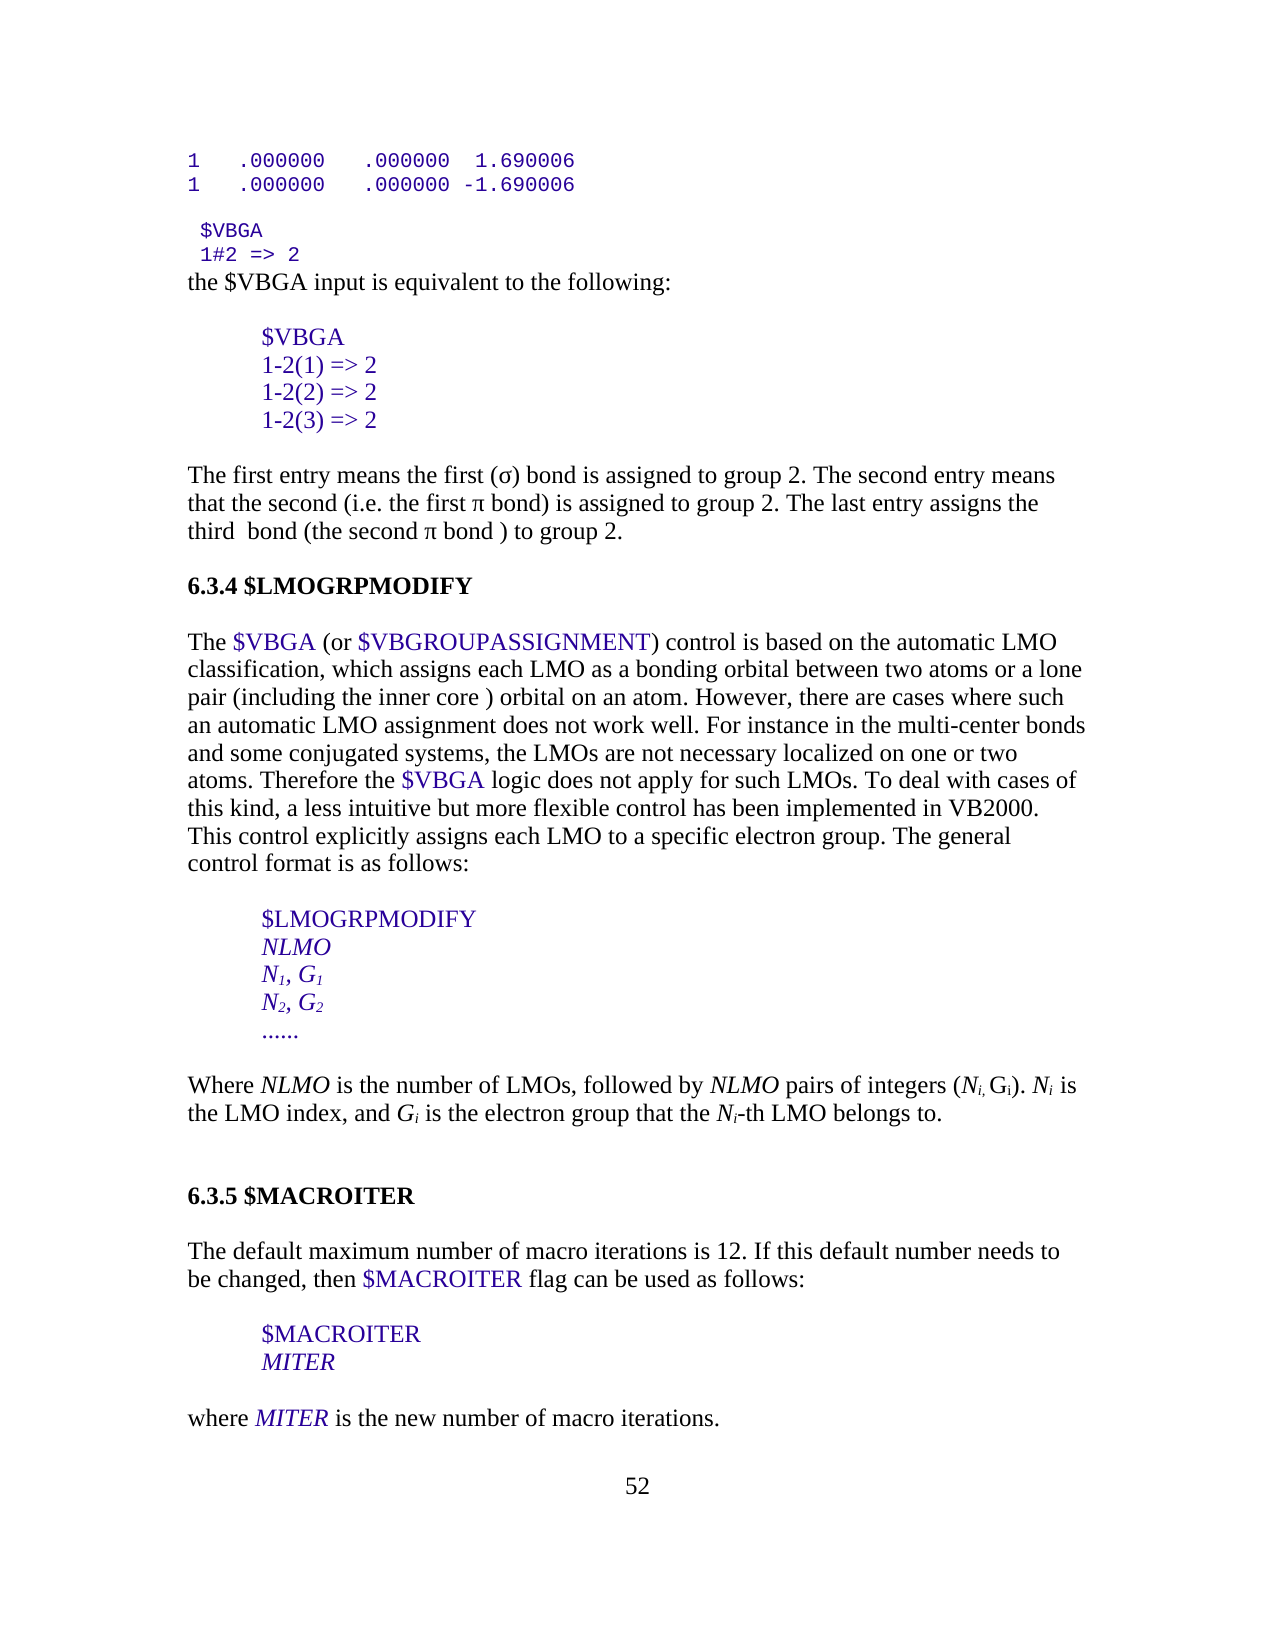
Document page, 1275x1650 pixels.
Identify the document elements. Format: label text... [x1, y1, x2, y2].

text N1, G1 [187, 960, 1087, 988]
text ...... [187, 1016, 1087, 1043]
text 6.3.4 $LMOGRPMODIFY [187, 572, 1087, 600]
text 1 .000000 .000000 -1.690006 [187, 174, 1087, 197]
text The $VBGA (or $VBGROUPASSIGNMENT) control is based on the automatic LMO classification, which assigns each LMO as a bonding orbital between two atoms or a lone pair (including the inner core ) orbital on an atom. However, there are cases where such an automatic LMO assignment does not work well. For instance in the multi-center bonds and some conjugated systems, the LMOs are not necessary localized on one or two atoms. Therefore the $VBGA logic does not apply for such LMOs. To deal with cases of this kind, a less intuitive but more flexible control has been implemented in VB2000. This control explicitly assigns each LMO to a specific electron group. The general control format is as follows: [187, 628, 1087, 877]
text the $VBGA input is equivalent to the following: [187, 268, 1087, 295]
text MITER [187, 1348, 1087, 1376]
text Where NLMO is the number of LMOs, followed by NLMO pairs of integers (Ni, Gi). Ni is the LMO index, and Gi is the electron group that the Ni-th LMO belongs to. [187, 1071, 1087, 1127]
text 6.3.5 $MACROITER [187, 1182, 1087, 1210]
text 1-2(3) => 2 [261, 406, 1087, 434]
text NLMO [187, 933, 1087, 960]
text 1-2(1) => 2 [261, 351, 1087, 378]
text The first entry means the first (σ) bond is assigned to group 2. The second entry means that the second (i.e. the first π bond) is assigned to group 2. The last entry assigns the third bond (the second π bond ) to group 2. [187, 462, 1087, 545]
text where MITER is the new number of macro iterations. [187, 1404, 1087, 1431]
text 1 .000000 .000000 1.690006 [187, 150, 1087, 174]
text 1-2(2) => 2 [261, 378, 1087, 406]
text 1#2 => 2 [187, 244, 1087, 268]
text The default maximum number of macro iterations is 12. If this default number needs to be changed, then $MACROITER flag can be used as follows: [187, 1237, 1087, 1293]
text $VBGA [261, 323, 1087, 351]
text $VBGA [187, 220, 1087, 244]
text $MACROITER [187, 1321, 1087, 1348]
text N2, G2 [187, 988, 1087, 1016]
text $LMOGRPMODIFY [187, 905, 1087, 933]
